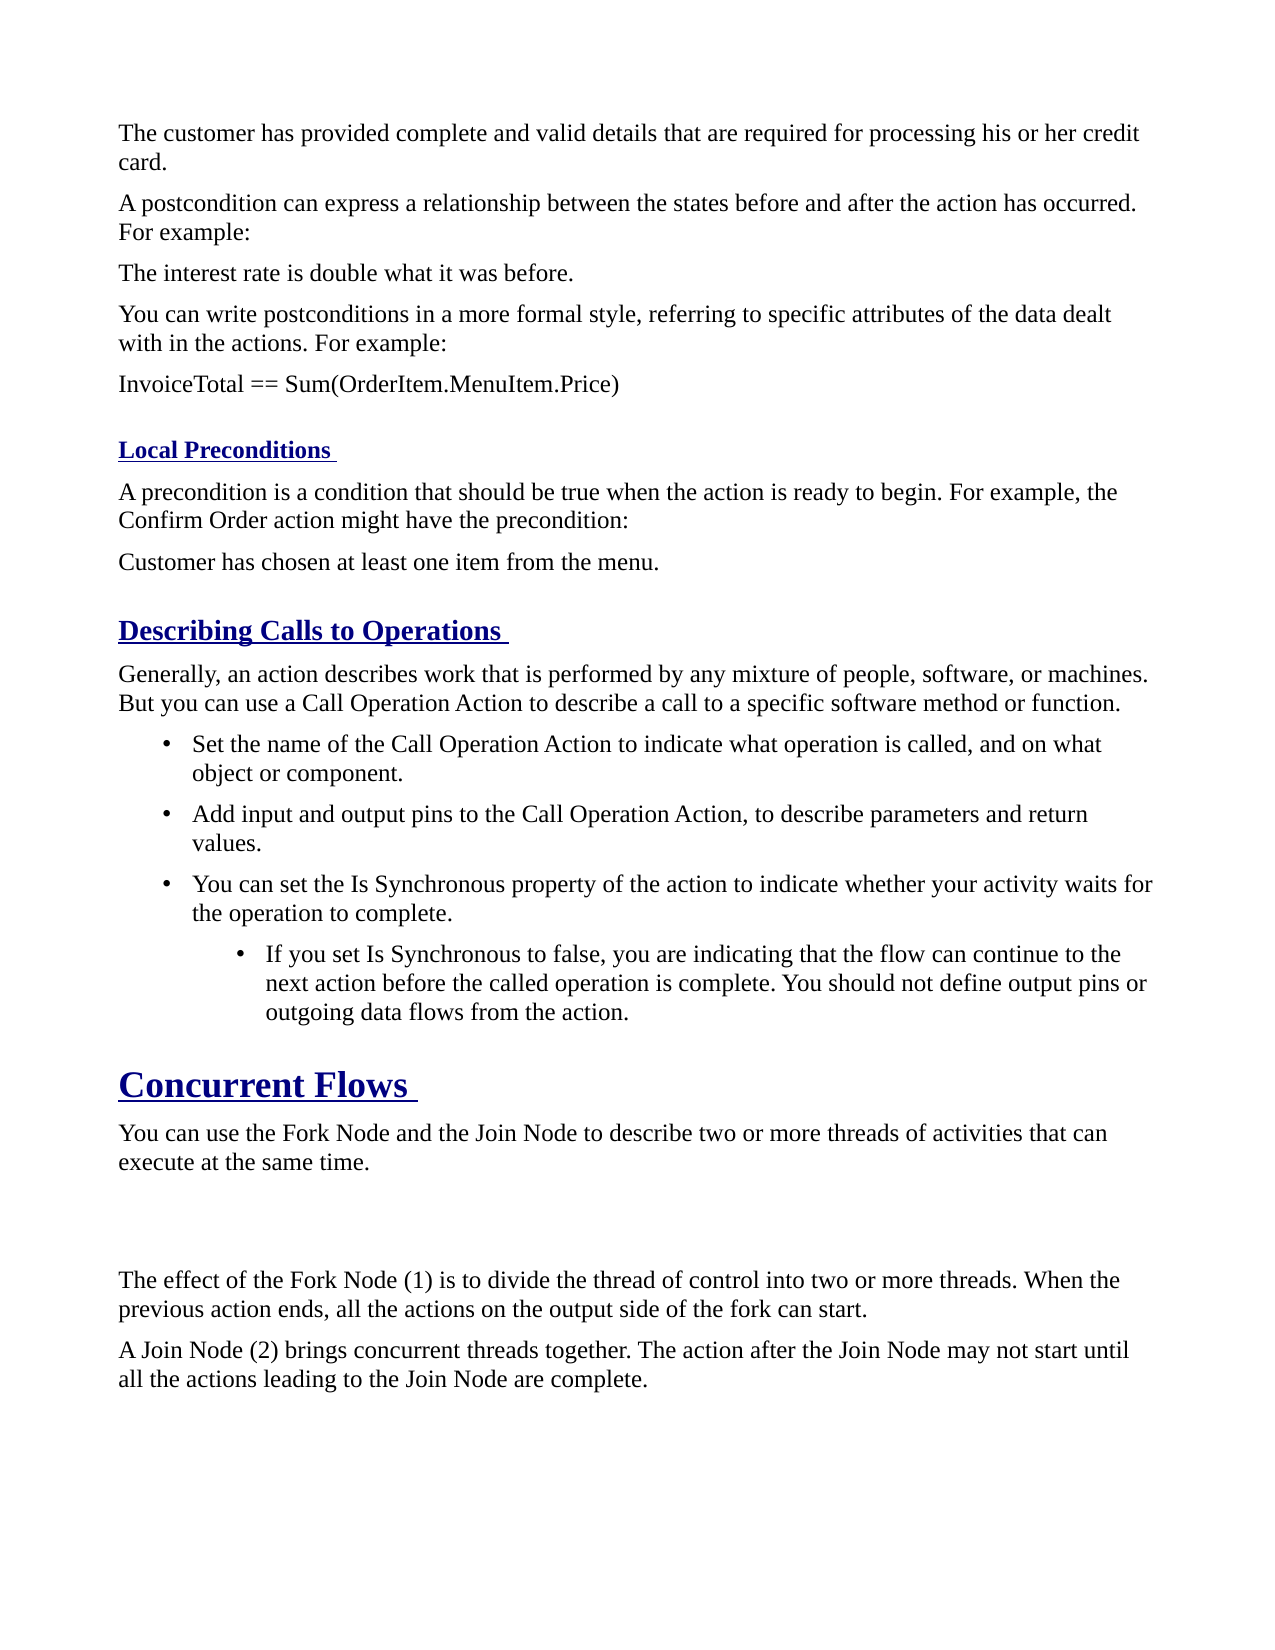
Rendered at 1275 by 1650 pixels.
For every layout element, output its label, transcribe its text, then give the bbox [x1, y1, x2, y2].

text You can use the Fork Node and the Join Node to describe two or more threads of activities that can execute at the same time. [118, 1118, 1157, 1176]
text You can write postconditions in a more formal style, referring to specific attributes of the data dealt with in the actions. For example: [118, 299, 1157, 357]
subtitle Concurrent Flows [118, 1063, 1157, 1106]
subtitle Local Preconditions [118, 436, 1157, 464]
text InvoiceTotal == Sum(OrderItem.MenuItem.Price) [118, 369, 1157, 398]
text A Join Node (2) brings concurrent threads together. The action after the Join Node may not start until all the actions leading to the Join Node are complete. [118, 1335, 1157, 1393]
list Set the name of the Call Operation Action to indicate what operation is called, and on what object or component. [162, 729, 1157, 787]
text A postcondition can express a relationship between the states before and after the action has occurred. For example: [118, 188, 1157, 246]
list Add input and output pins to the Call Operation Action, to describe parameters and return values. [162, 799, 1157, 857]
list You can set the Is Synchronous property of the action to indicate whether your activity waits for the operation to complete. [162, 869, 1157, 927]
text A precondition is a condition that should be true when the action is ready to begin. For example, the Confirm Order action might have the precondition: [118, 477, 1157, 534]
text The effect of the Fork Node (1) is to divide the thread of control into two or more threads. When the previous action ends, all the actions on the output side of the fork can start. [118, 1265, 1157, 1323]
text The customer has provided complete and valid details that are required for processing his or her credit card. [118, 118, 1157, 176]
text Customer has chosen at least one item from the menu. [118, 547, 1157, 576]
text Generally, an action describes work that is performed by any mixture of people, software, or machines. But you can use a Call Operation Action to describe a call to a specific software method or function. [118, 659, 1157, 717]
list If you set Is Synchronous to false, you are indicating that the flow can continue to the next action before the called operation is complete. You should not define output pins or outgoing data flows from the action. [236, 939, 1157, 1025]
text The interest rate is double what it was before. [118, 258, 1157, 287]
subtitle Describing Calls to Operations [118, 613, 1157, 647]
